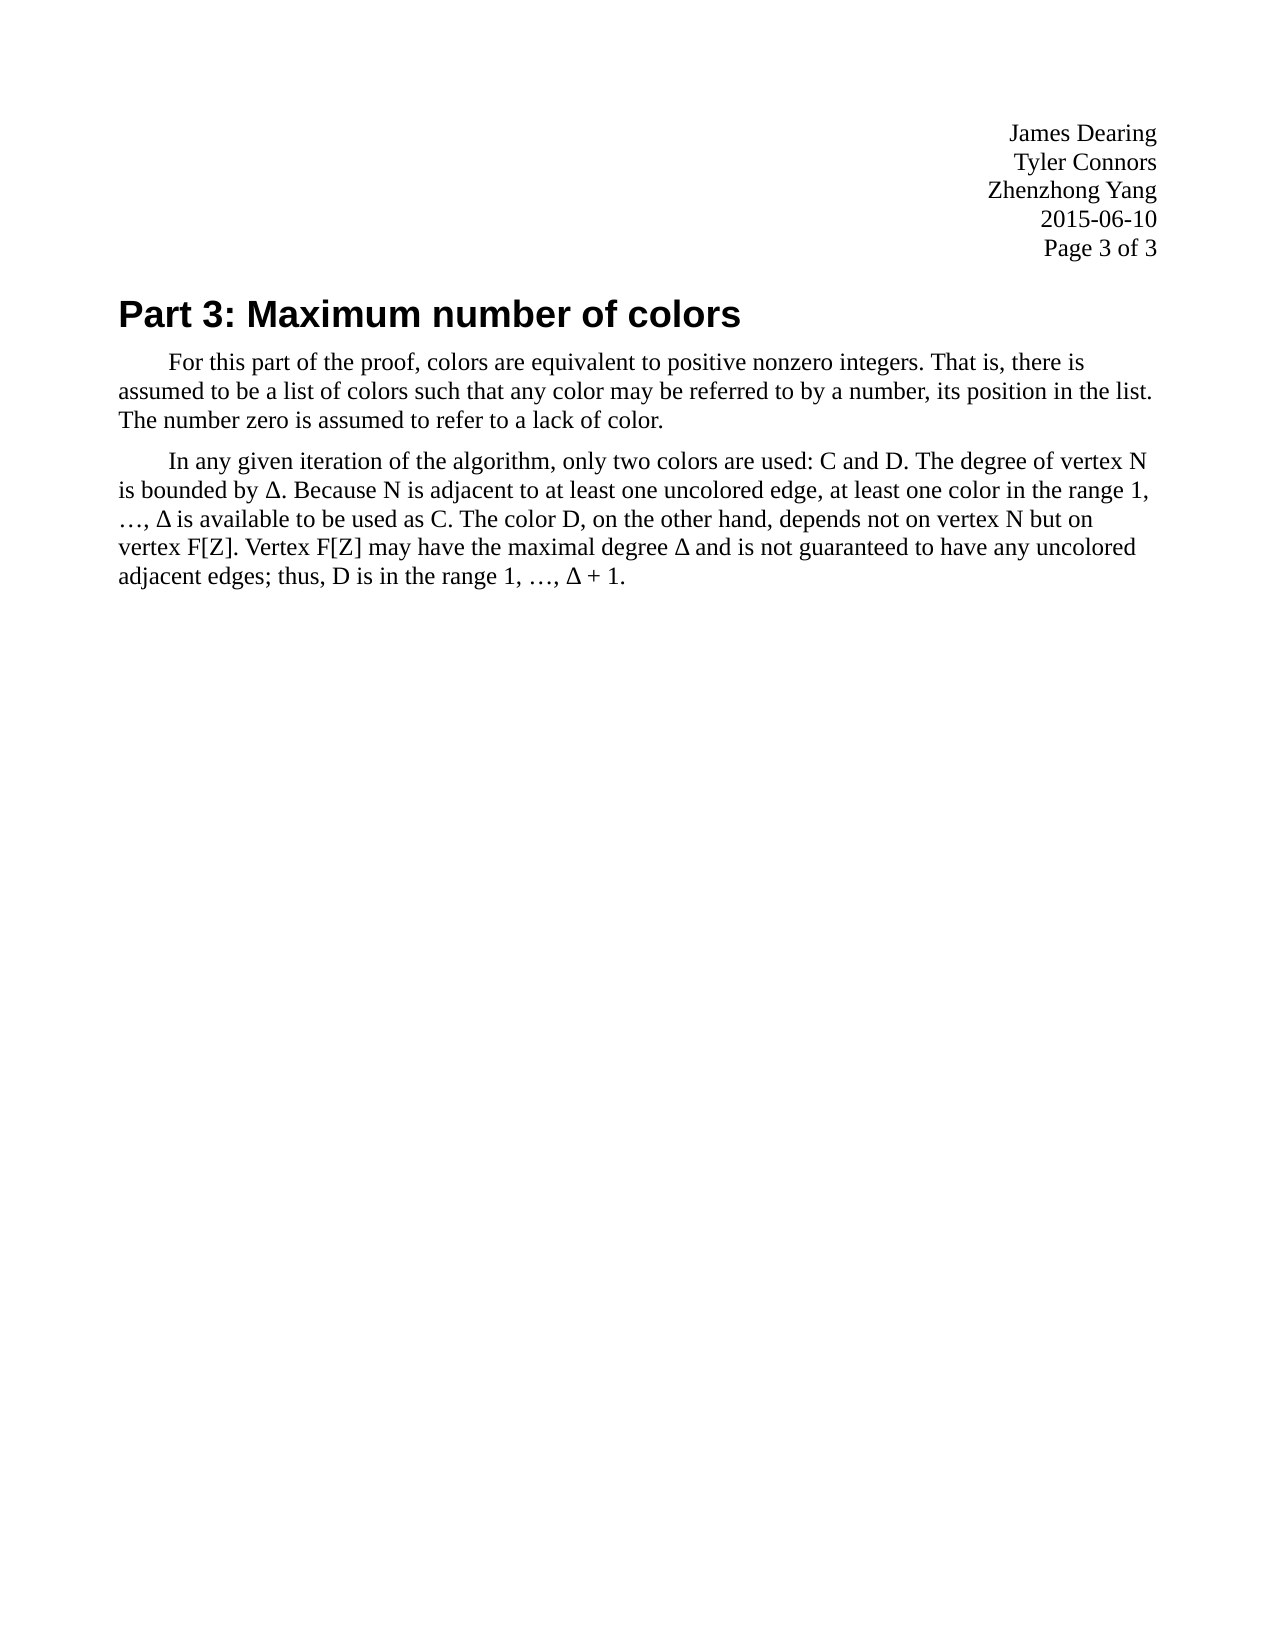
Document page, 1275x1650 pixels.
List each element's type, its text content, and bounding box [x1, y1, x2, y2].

text In any given iteration of the algorithm, only two colors are used: C and D. The degree of vertex N is bounded by Δ. Because N is adjacent to at least one uncolored edge, at least one color in the range 1, …, Δ is available to be used as C. The color D, on the other hand, depends not on vertex N but on vertex F[Z]. Vertex F[Z] may have the maximal degree Δ and is not guaranteed to have any uncolored adjacent edges; thus, D is in the range 1, …, Δ + 1. [118, 446, 1157, 590]
text For this part of the proof, colors are equivalent to positive nonzero integers. That is, there is assumed to be a list of colors such that any color may be referred to by a number, its position in the list. The number zero is assumed to refer to a lack of color. [118, 347, 1157, 434]
subtitle Part 3: Maximum number of colors [118, 291, 1157, 335]
